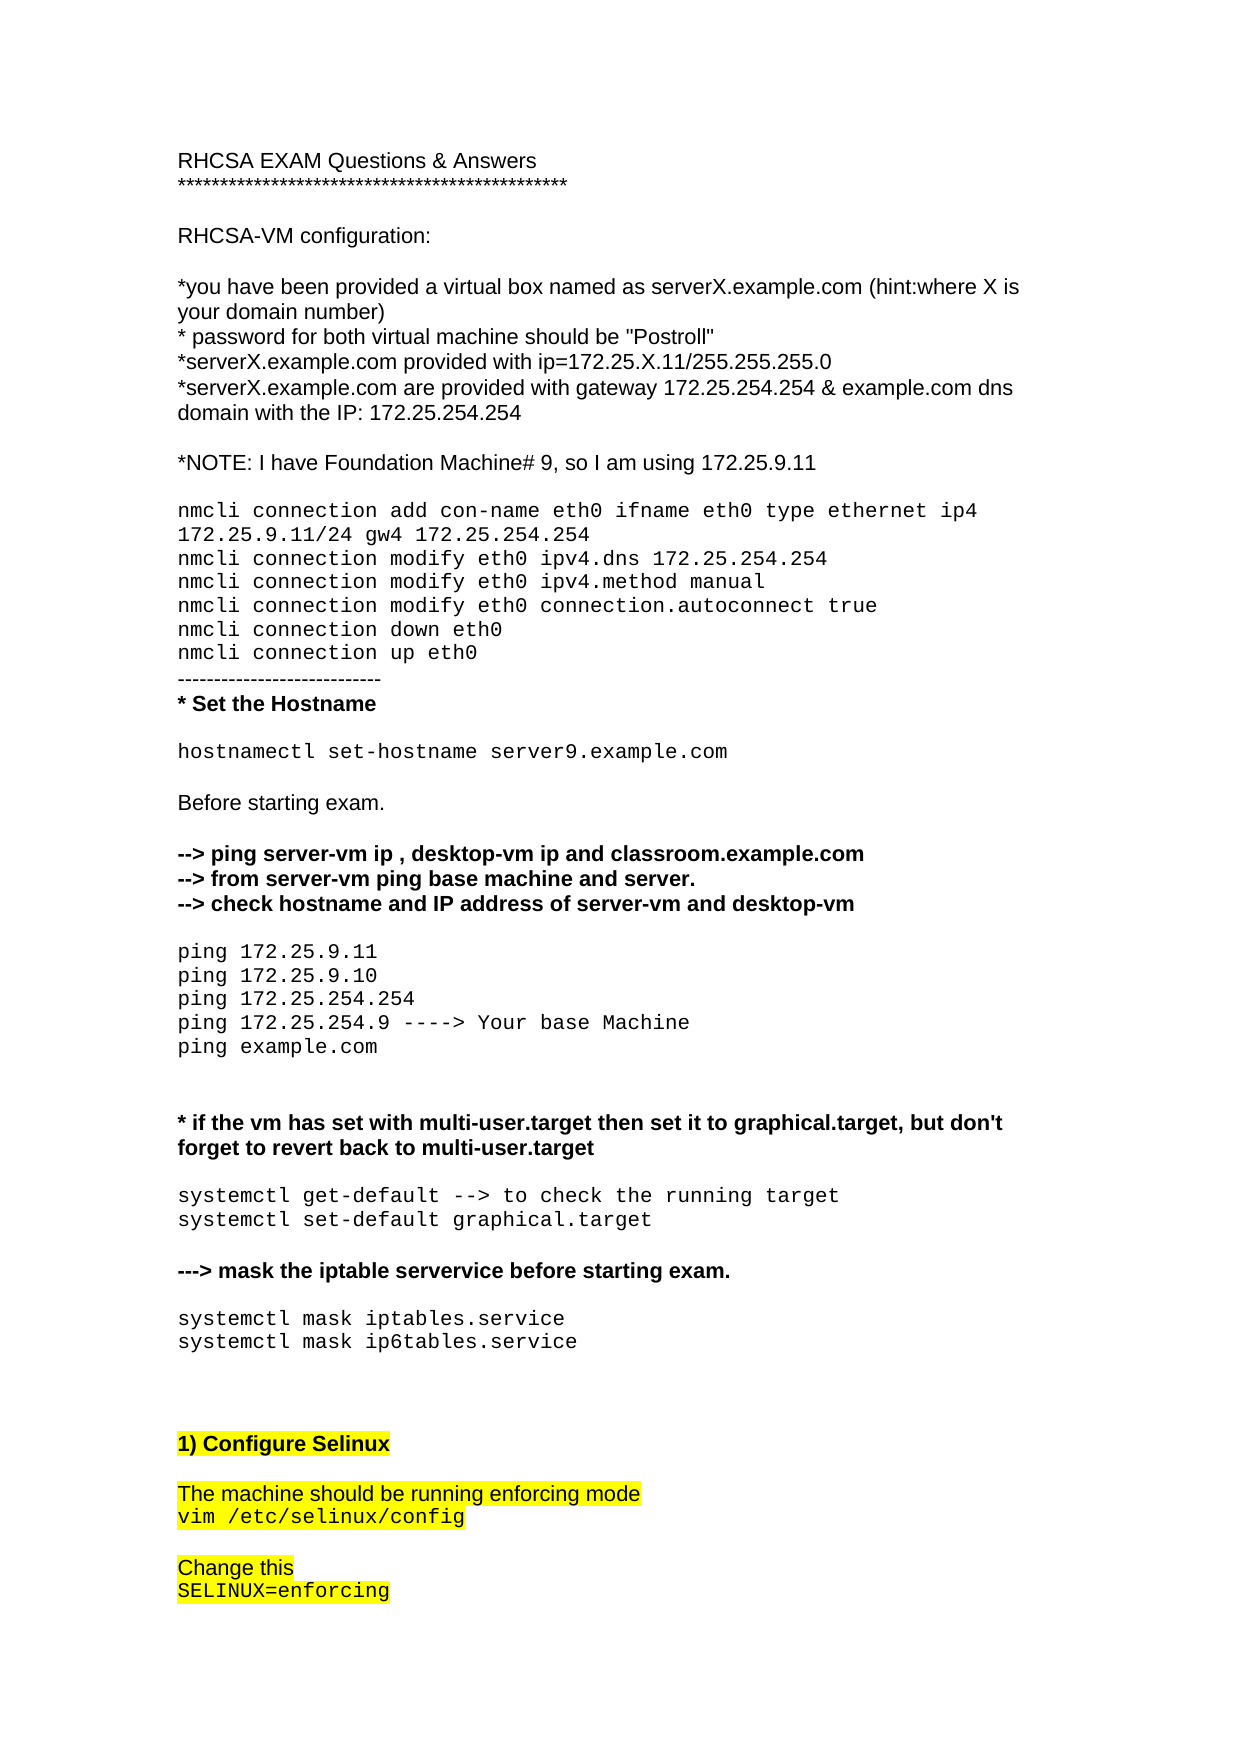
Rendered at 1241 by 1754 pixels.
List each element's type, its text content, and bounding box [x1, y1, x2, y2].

text hostnamectl set-hostname server9.example.com [177, 741, 1063, 765]
text Change this [177, 1530, 1063, 1581]
text systemctl get-default --> to check the running target systemctl set-default graphical.target [177, 1185, 1063, 1232]
text vim /etc/selinux/config [177, 1506, 1063, 1530]
text ping 172.25.9.11 ping 172.25.9.10 ping 172.25.254.254 ping 172.25.254.9 ----> Your base Machine ping example.com [177, 941, 1063, 1059]
text 1) Configure Selinux The machine should be running enforcing mode [177, 1355, 1063, 1506]
text ---------------------------- * Set the Hostname [177, 666, 1063, 716]
text ---> mask the iptable servervice before starting exam. [177, 1232, 1063, 1283]
text nmcli connection add con-name eth0 ifname eth0 type ethernet ip4 172.25.9.11/24 gw4 172.25.254.254 nmcli connection modify eth0 ipv4.dns 172.25.254.254 nmcli connection modify eth0 ipv4.method manual nmcli connection modify eth0 connection.autoconnect true nmcli connection down eth0 nmcli connection up eth0 [177, 500, 1063, 666]
text * if the vm has set with multi-user.target then set it to graphical.target, but don't forget to revert back to multi-user.target [177, 1059, 1063, 1160]
text Before starting exam. --> ping server-vm ip , desktop-vm ip and classroom.example.com --> from server-vm ping base machine and server. --> check hostname and IP address of server-vm and desktop-vm [177, 765, 1063, 916]
text SELINUX=enforcing [177, 1581, 1063, 1604]
text RHCSA EXAM Questions & Answers ********************************************** RHCSA-VM configuration: *you have been provided a virtual box named as serverX.example.com (hint:where X is your domain number) * password for both virtual machine should be "Postroll" *serverX.example.com provided with ip=172.25.X.11/255.255.255.0 *serverX.example.com are provided with gateway 172.25.254.254 & example.com dns domain with the IP: 172.25.254.254 *NOTE: I have Foundation Machine# 9, so I am using 172.25.9.11 [177, 148, 1063, 475]
text systemctl mask iptables.service systemctl mask ip6tables.service [177, 1308, 1063, 1355]
